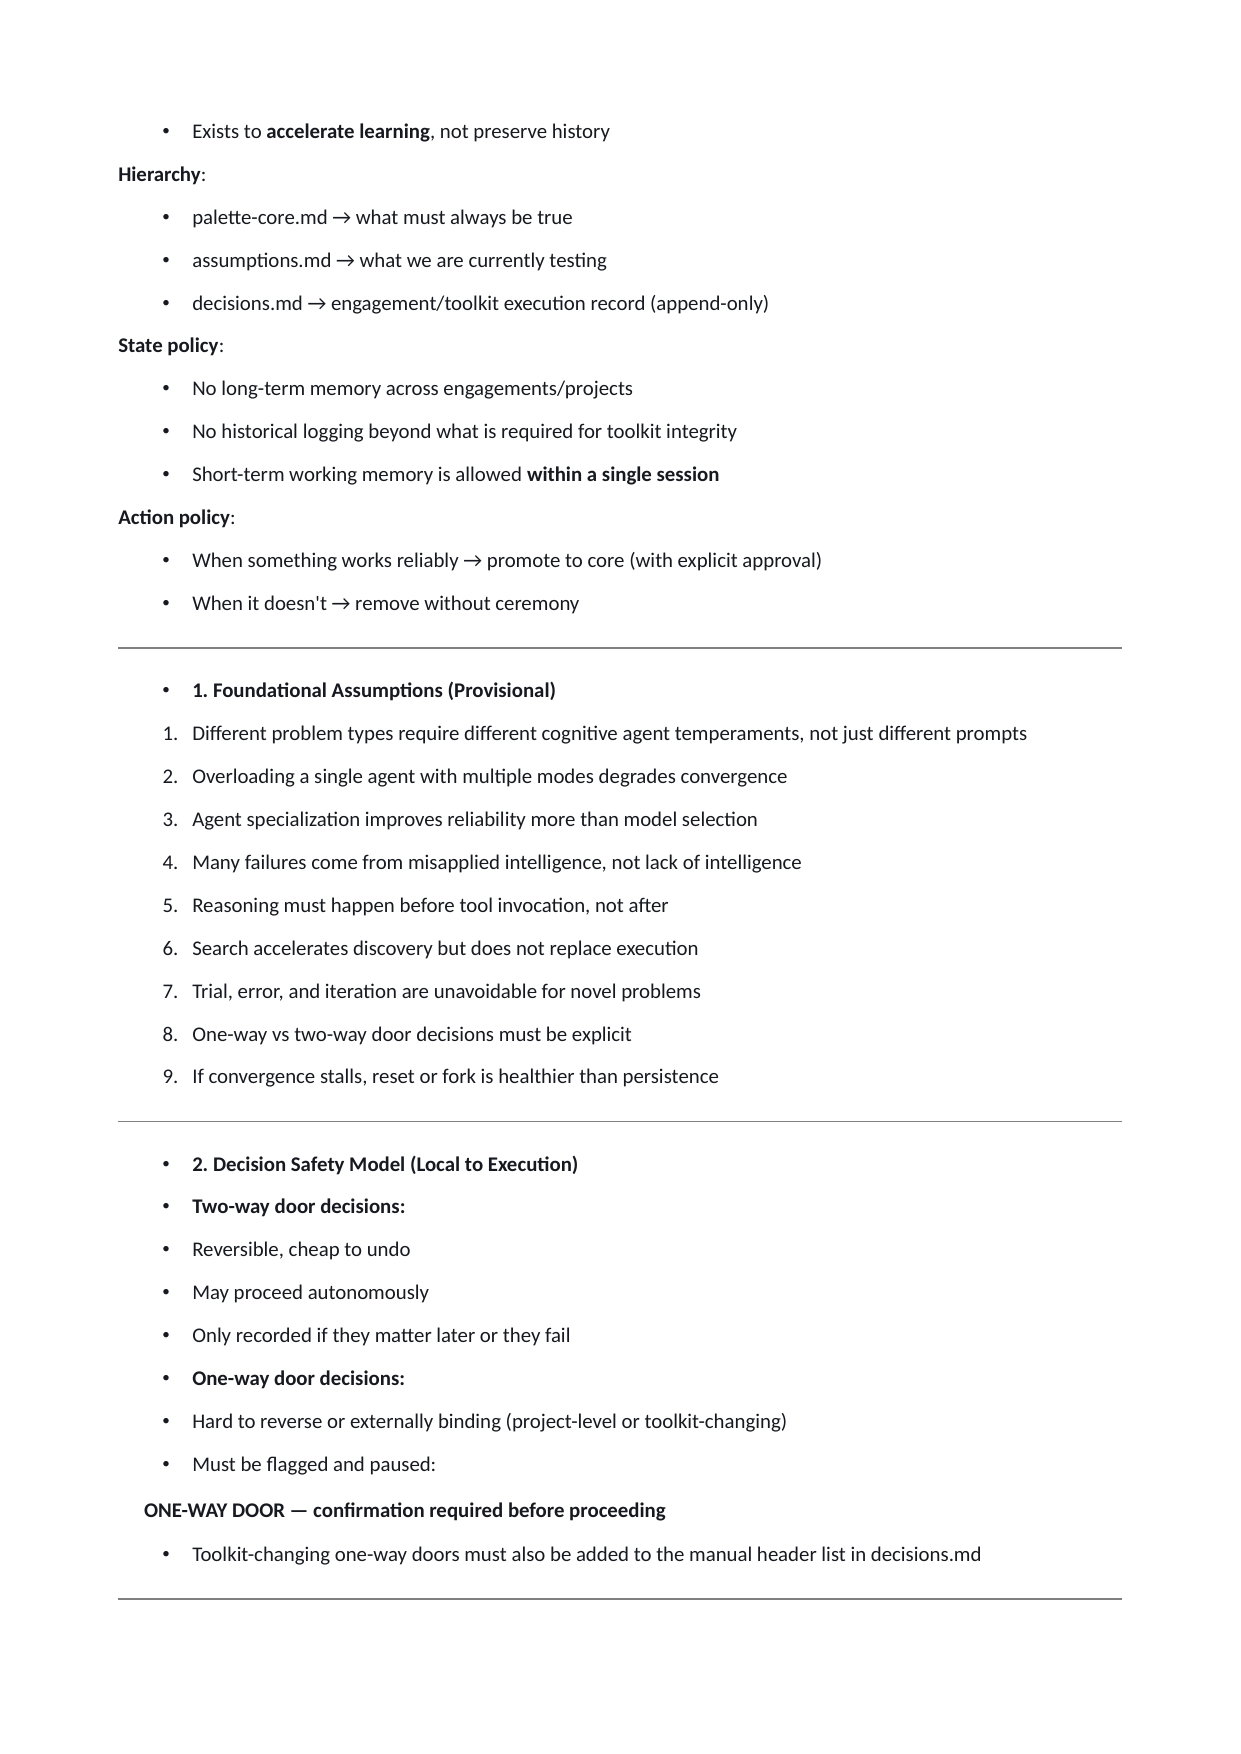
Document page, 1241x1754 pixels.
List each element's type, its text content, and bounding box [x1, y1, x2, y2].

text Hierarchy: [118, 161, 1122, 186]
list No long-term memory across engagements/projects [162, 376, 1122, 401]
list Different problem types require different cognitive agent temperaments, not just different prompts [162, 720, 1122, 746]
list Short-term working memory is allowed within a single session [162, 461, 1122, 487]
list Reasoning must happen before tool invocation, not after [162, 892, 1122, 917]
text State policy: [118, 333, 1122, 358]
list If convergence stalls, reset or fork is healthier than persistence [162, 1064, 1122, 1089]
list Toolkit-changing one-way doors must also be added to the manual header list in decisions.md [162, 1541, 1122, 1567]
list No historical logging beyond what is required for toolkit integrity [162, 418, 1122, 444]
list Many failures come from misapplied intelligence, not lack of intelligence [162, 849, 1122, 874]
list palette-core.md → what must always be true [162, 204, 1122, 229]
list Only recorded if they matter later or they fail [162, 1322, 1122, 1348]
list assumptions.md → what we are currently testing [162, 247, 1122, 272]
list decisions.md → engagement/toolkit execution record (append-only) [162, 290, 1122, 315]
list One-way vs two-way door decisions must be explicit [162, 1021, 1122, 1046]
list Search accelerates discovery but does not replace execution [162, 935, 1122, 960]
text 🚨 ONE-WAY DOOR — confirmation required before proceeding [118, 1494, 1122, 1523]
list Reversible, cheap to undo [162, 1237, 1122, 1262]
list One-way door decisions: [162, 1365, 1122, 1391]
list 2. Decision Safety Model (Local to Execution) [162, 1151, 1122, 1176]
list Overloading a single agent with multiple modes degrades convergence [162, 763, 1122, 789]
list Agent specialization improves reliability more than model selection [162, 806, 1122, 832]
list When something works reliably → promote to core (with explicit approval) [162, 547, 1122, 573]
list May proceed autonomously [162, 1279, 1122, 1305]
text Action policy: [118, 504, 1122, 530]
list When it doesn't → remove without ceremony [162, 590, 1122, 616]
list 1. Foundational Assumptions (Provisional) [162, 677, 1122, 703]
list Two-way door decisions: [162, 1194, 1122, 1219]
list Exists to accelerate learning, not preserve history [162, 118, 1122, 143]
list Must be flagged and paused: [162, 1451, 1122, 1477]
list Hard to reverse or externally binding (project-level or toolkit-changing) [162, 1408, 1122, 1434]
list Trial, error, and iteration are unavoidable for novel problems [162, 978, 1122, 1003]
